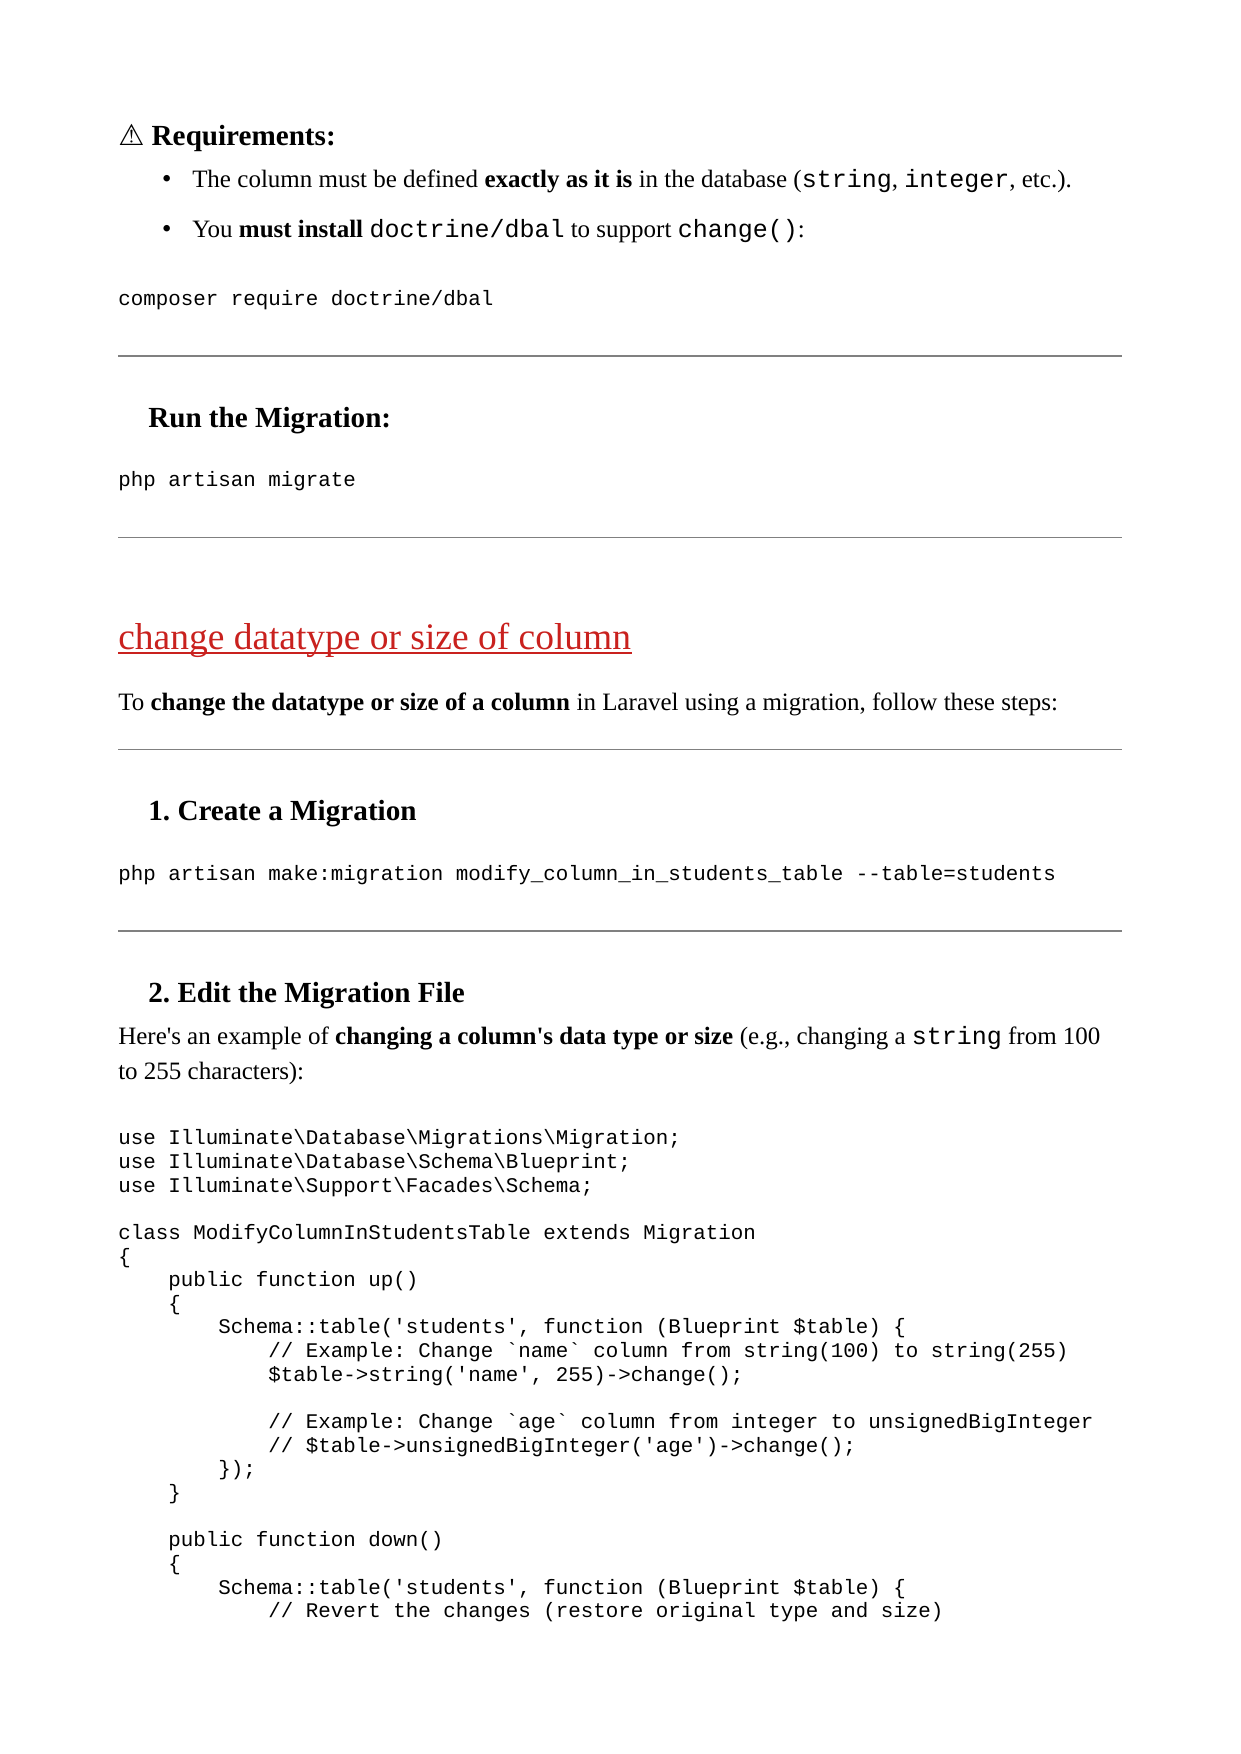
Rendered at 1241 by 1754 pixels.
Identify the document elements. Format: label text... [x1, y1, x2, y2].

text change datatype or size of column [118, 614, 1122, 658]
subtitle ✅ 1. Create a Migration [118, 793, 1122, 827]
text { [118, 1553, 1122, 1577]
text class ModifyColumnInStudentsTable extends Migration [118, 1222, 1122, 1246]
text // Revert the changes (restore original type and size) [118, 1600, 1122, 1624]
text // Example: Change `name` column from string(100) to string(255) [118, 1340, 1122, 1364]
subtitle ⚠️ Requirements: [118, 118, 1122, 152]
text // Example: Change `age` column from integer to unsignedBigInteger [118, 1411, 1122, 1435]
text composer require doctrine/dbal [118, 288, 1122, 311]
text $table->string('name', 255)->change(); [118, 1364, 1122, 1387]
text // $table->unsignedBigInteger('age')->change(); [118, 1435, 1122, 1458]
text public function up() [118, 1269, 1122, 1293]
text php artisan migrate [118, 469, 1122, 493]
list The column must be defined exactly as it is in the database (string, integer, etc.). [162, 164, 1122, 195]
text use Illuminate\Database\Migrations\Migration; [118, 1127, 1122, 1151]
text Schema::table('students', function (Blueprint $table) { [118, 1317, 1122, 1340]
text public function down() [118, 1529, 1122, 1553]
text Here's an example of changing a column's data type or size (e.g., changing a string from 100 to 255 characters): [118, 1021, 1122, 1085]
subtitle 🏁 Run the Migration: [118, 400, 1122, 433]
text use Illuminate\Database\Schema\Blueprint; [118, 1151, 1122, 1175]
text { [118, 1293, 1122, 1317]
text use Illuminate\Support\Facades\Schema; [118, 1175, 1122, 1198]
list You must install doctrine/dbal to support change(): [162, 214, 1122, 245]
text } [118, 1482, 1122, 1506]
text { [118, 1246, 1122, 1269]
subtitle 🧾 2. Edit the Migration File [118, 975, 1122, 1008]
text }); [118, 1458, 1122, 1482]
text php artisan make:migration modify_column_in_students_table --table=students [118, 863, 1122, 887]
text To change the datatype or size of a column in Laravel using a migration, follow these steps: [118, 687, 1122, 716]
text Schema::table('students', function (Blueprint $table) { [118, 1577, 1122, 1600]
